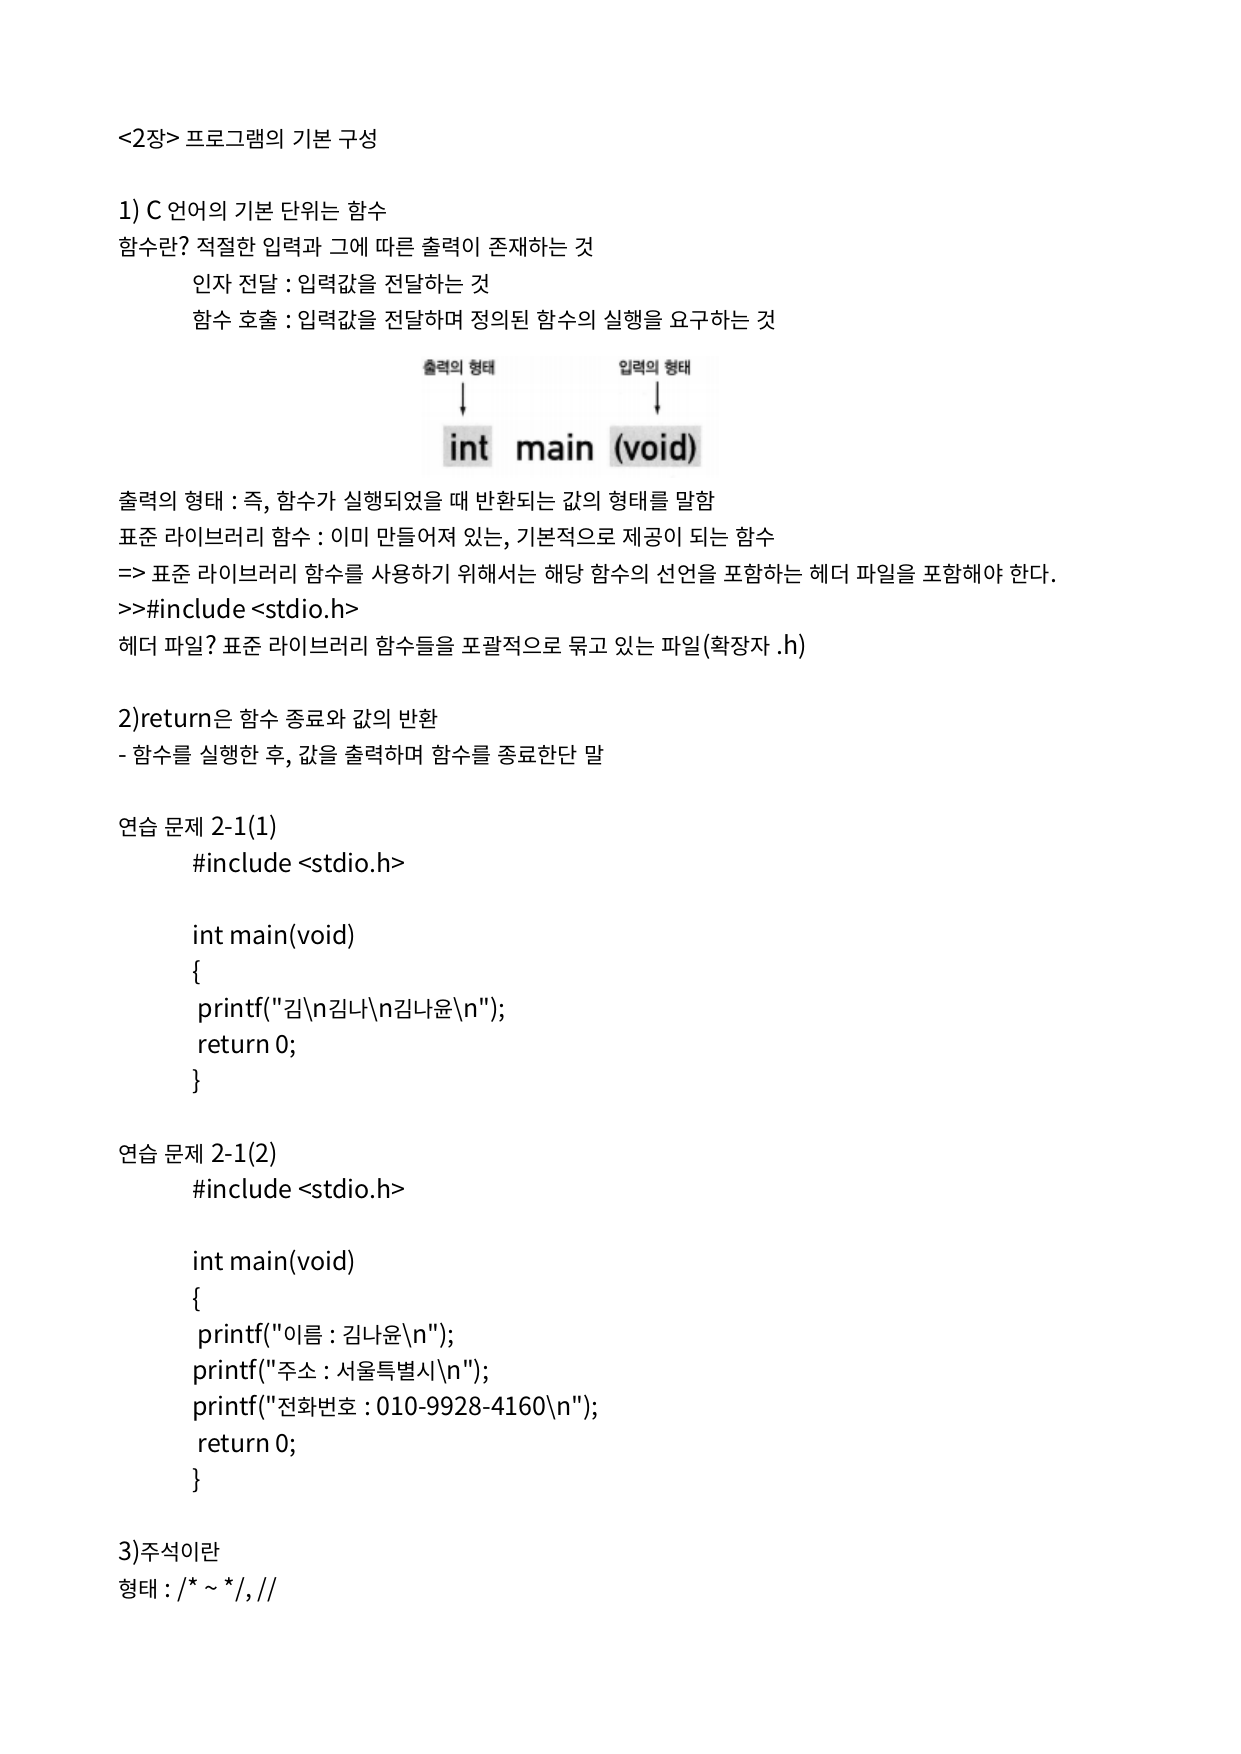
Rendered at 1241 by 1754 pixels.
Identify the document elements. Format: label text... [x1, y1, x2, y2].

text { [118, 1278, 1122, 1314]
text 함수란? 적절한 입력과 그에 따른 출력이 존재하는 것 [118, 227, 1122, 263]
text printf("전화번호 : 010-9928-4160\n"); [118, 1387, 1122, 1423]
text printf("주소 : 서울특별시\n"); [118, 1351, 1122, 1387]
text >>#include <stdio.h> [118, 589, 1122, 626]
text printf("이름 : 김나윤\n"); [118, 1314, 1122, 1351]
text <2장> 프로그램의 기본 구성 [118, 118, 1122, 154]
text 연습 문제 2-1(1) [118, 807, 1122, 843]
text int main(void) [118, 1242, 1122, 1278]
text return 0; [118, 1423, 1122, 1459]
text 표준 라이브러리 함수 : 이미 만들어져 있는, 기본적으로 제공이 되는 함수 [118, 517, 1122, 553]
text return 0; [118, 1024, 1122, 1061]
text 3)주석이란 [118, 1532, 1122, 1568]
text 인자 전달 : 입력값을 전달하는 것 [118, 263, 1122, 299]
text 출력의 형태 : 즉, 함수가 실행되었을 때 반환되는 값의 형태를 말함 [118, 481, 1122, 517]
text #include <stdio.h> [118, 843, 1122, 879]
text 함수 호출 : 입력값을 전달하며 정의된 함수의 실행을 요구하는 것 [118, 299, 1122, 336]
text 헤더 파일? 표준 라이브러리 함수들을 포괄적으로 묶고 있는 파일(확장자 .h) [118, 626, 1122, 662]
text int main(void) [118, 916, 1122, 952]
text 2)return은 함수 종료와 값의 반환 [118, 698, 1122, 734]
text } [118, 1061, 1122, 1097]
text } [118, 1459, 1122, 1496]
text 형태 : /* ~ */, // [118, 1568, 1122, 1604]
text printf("김\n김나\n김나윤\n"); [118, 988, 1122, 1024]
text - 함수를 실행한 후, 값을 출력하며 함수를 종료한단 말 [118, 734, 1122, 771]
text 1) C 언어의 기본 단위는 함수 [118, 191, 1122, 227]
text #include <stdio.h> [118, 1169, 1122, 1206]
picture [421, 356, 720, 478]
text => 표준 라이브러리 함수를 사용하기 위해서는 해당 함수의 선언을 포함하는 헤더 파일을 포함해야 한다. [118, 553, 1122, 589]
text 연습 문제 2-1(2) [118, 1133, 1122, 1169]
text { [118, 952, 1122, 988]
